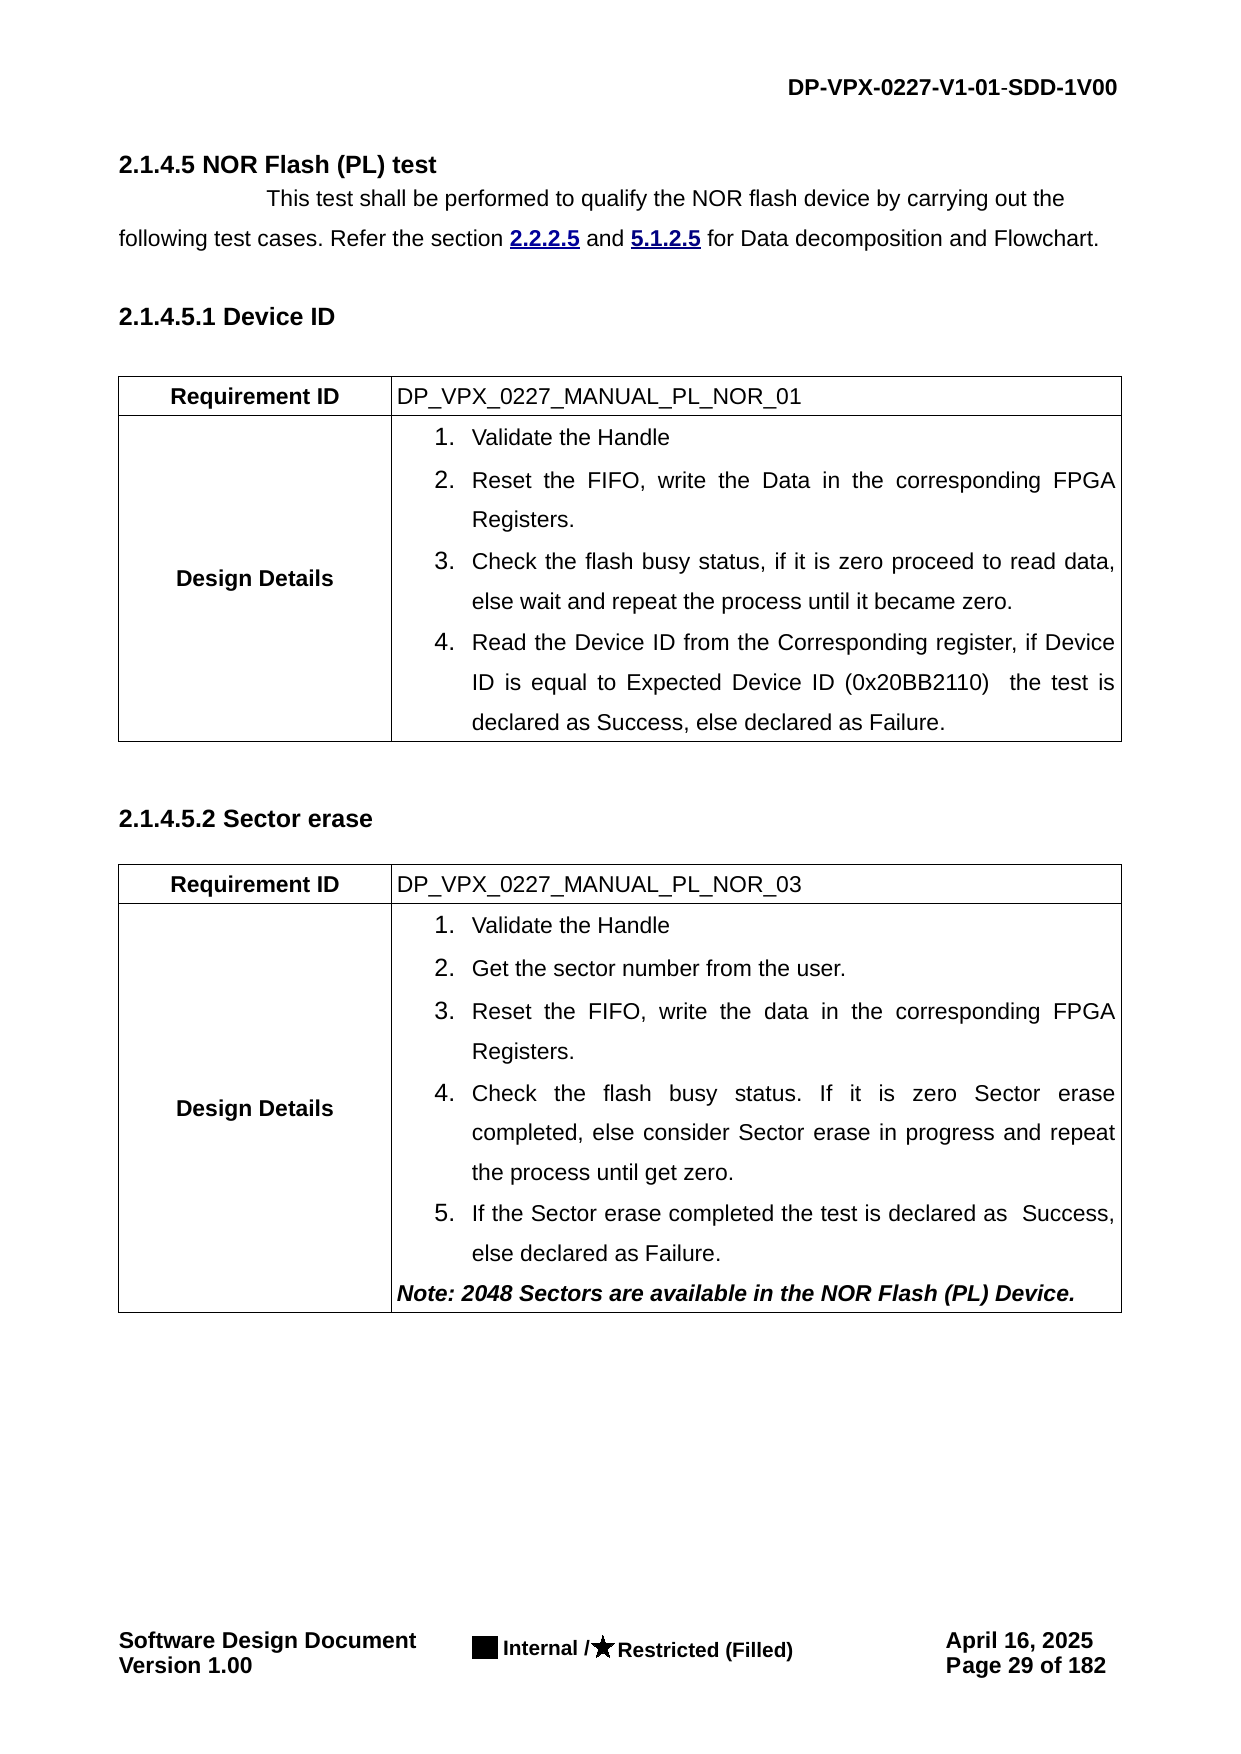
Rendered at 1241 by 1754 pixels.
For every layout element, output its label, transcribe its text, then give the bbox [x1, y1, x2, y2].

subtitle Sector erase [118, 804, 1122, 833]
table_header Requirement ID [119, 377, 391, 415]
table_header DP_VPX_0227_MANUAL_PL_NOR_03 [392, 865, 1121, 903]
table_header DP_VPX_0227_MANUAL_PL_NOR_01 [392, 377, 1121, 415]
table_cell Validate the Handle Reset the FIFO, write the Data in the corresponding FPGA Registers. Check the flash busy status, if it is zero proceed to read data, else wait and repeat the process until it became zero. Read the Device ID from the Corresponding register, if Device ID is equal to Expected Device ID (0x20BB2110) the test is declared as Success, else declared as Failure. [392, 416, 1121, 741]
table_cell Design Details [119, 416, 391, 741]
table_cell Validate the Handle Get the sector number from the user. Reset the FIFO, write the data in the corresponding FPGA Registers. Check the flash busy status. If it is zero Sector erase completed, else consider Sector erase in progress and repeat the process until get zero. If the Sector erase completed the test is declared as Success, else declared as Failure. Note: 2048 Sectors are available in the NOR Flash (PL) Device. [392, 904, 1121, 1312]
table_cell Design Details [119, 904, 391, 1312]
text This test shall be performed to qualify the NOR flash device by carrying out the following test cases. Refer the section 2.2.2.5 and 5.1.2.5 for Data decomposition and Flowchart. [118, 185, 1122, 251]
subtitle NOR Flash (PL) test [118, 150, 1122, 179]
table_header Requirement ID [119, 865, 391, 903]
subtitle Device ID [118, 301, 1122, 330]
